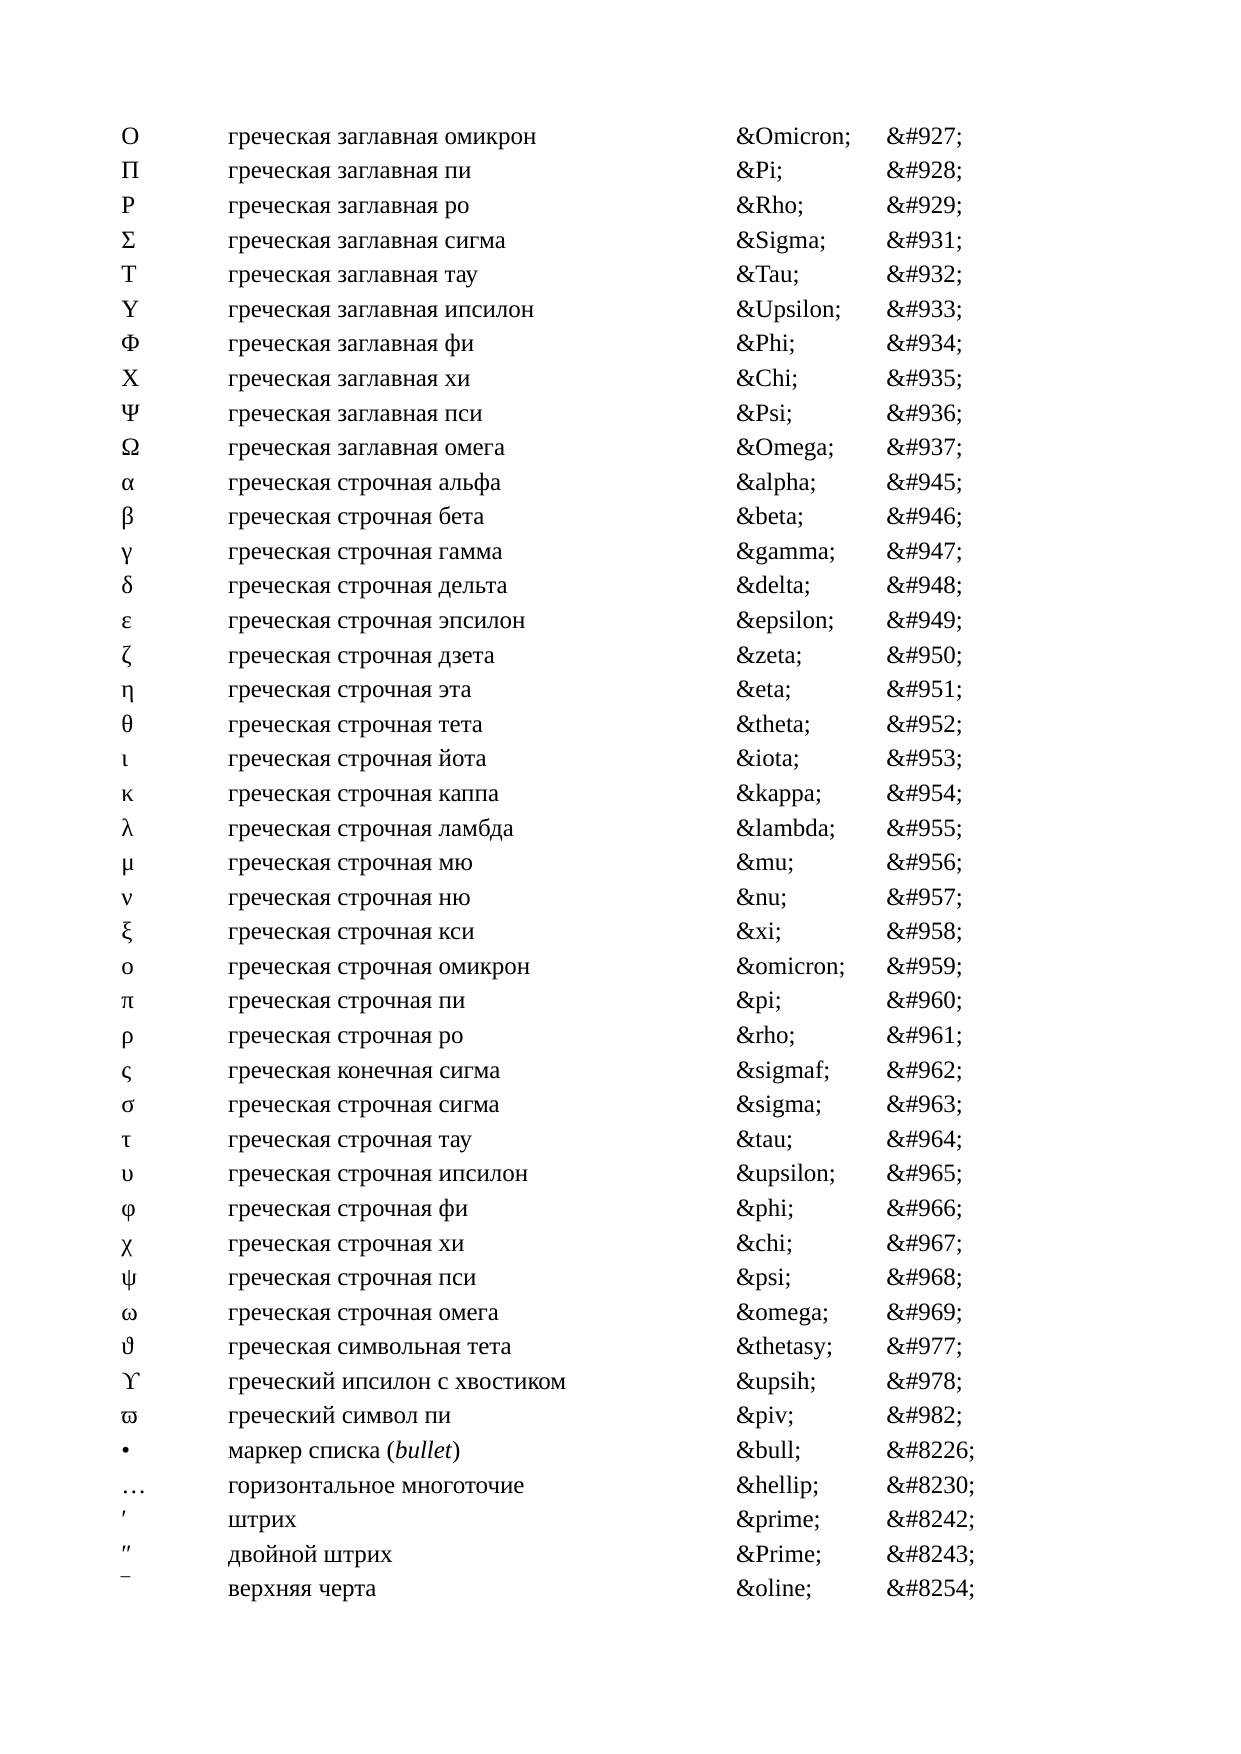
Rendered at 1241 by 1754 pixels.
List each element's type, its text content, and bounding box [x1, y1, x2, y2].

table_cell &Tau; [733, 256, 883, 291]
table_cell &#955; [883, 810, 993, 844]
table_cell греческая заглавная сигма [225, 222, 733, 256]
table_cell &iota; [733, 741, 883, 775]
table_cell греческая строчная эта [225, 671, 733, 706]
table_cell &#977; [883, 1329, 993, 1363]
table_cell &alpha; [733, 464, 883, 498]
table_cell &prime; [733, 1501, 883, 1536]
table_cell ι [118, 741, 225, 775]
table_cell греческая заглавная хи [225, 360, 733, 395]
table_cell &#948; [883, 568, 993, 602]
table_cell греческий символ пи [225, 1398, 733, 1432]
table_cell χ [118, 1225, 225, 1259]
table_cell греческая заглавная ипсилон [225, 291, 733, 326]
table_cell греческая заглавная омега [225, 429, 733, 464]
table_cell &delta; [733, 568, 883, 602]
table_cell &piv; [733, 1398, 883, 1432]
table_cell &#969; [883, 1294, 993, 1328]
table_cell греческая заглавная омикрон [225, 118, 733, 153]
table_cell &beta; [733, 499, 883, 533]
table_cell греческая строчная альфа [225, 464, 733, 498]
table_cell &tau; [733, 1121, 883, 1156]
table_cell &upsilon; [733, 1156, 883, 1190]
table_cell греческая строчная дзета [225, 637, 733, 671]
table_cell &#8243; [883, 1536, 993, 1571]
table_cell Ρ [118, 187, 225, 222]
table_cell &#962; [883, 1052, 993, 1086]
table_cell &#966; [883, 1190, 993, 1225]
table_cell &#954; [883, 775, 993, 810]
table_cell &#929; [883, 187, 993, 222]
table_cell &eta; [733, 671, 883, 706]
table_cell &#935; [883, 360, 993, 395]
table_cell ψ [118, 1259, 225, 1294]
table_cell • [118, 1432, 225, 1467]
table_cell &#8230; [883, 1467, 993, 1501]
table_cell &xi; [733, 914, 883, 948]
table_cell μ [118, 844, 225, 879]
table_cell &omicron; [733, 948, 883, 983]
table_cell &#968; [883, 1259, 993, 1294]
table_cell δ [118, 568, 225, 602]
table_cell &#951; [883, 671, 993, 706]
table_cell греческий ипсилон с хвостиком [225, 1363, 733, 1398]
table_cell &theta; [733, 706, 883, 741]
table_cell греческая строчная ро [225, 1017, 733, 1052]
table_cell греческая заглавная пси [225, 395, 733, 429]
table_cell &#950; [883, 637, 993, 671]
table_cell &#963; [883, 1086, 993, 1121]
table_cell Π [118, 153, 225, 187]
table_cell α [118, 464, 225, 498]
table_cell &#982; [883, 1398, 993, 1432]
table_cell &phi; [733, 1190, 883, 1225]
table_cell ϖ [118, 1398, 225, 1432]
table_cell &nu; [733, 879, 883, 913]
table_cell &sigmaf; [733, 1052, 883, 1086]
table_cell греческая строчная гамма [225, 533, 733, 568]
table_cell греческая строчная каппа [225, 775, 733, 810]
table_cell &epsilon; [733, 602, 883, 637]
table_cell ξ [118, 914, 225, 948]
table_cell &gamma; [733, 533, 883, 568]
table_cell λ [118, 810, 225, 844]
table_cell Υ [118, 291, 225, 326]
table_cell &Omicron; [733, 118, 883, 153]
table_cell θ [118, 706, 225, 741]
table_cell Ω [118, 429, 225, 464]
table_cell греческая строчная пи [225, 983, 733, 1017]
table_cell ε [118, 602, 225, 637]
table_cell &Chi; [733, 360, 883, 395]
table_cell &Upsilon; [733, 291, 883, 326]
table_cell ϑ [118, 1329, 225, 1363]
table_cell &#949; [883, 602, 993, 637]
table_cell &sigma; [733, 1086, 883, 1121]
table_cell греческая строчная пси [225, 1259, 733, 1294]
table_cell β [118, 499, 225, 533]
table_cell π [118, 983, 225, 1017]
table_cell маркер списка (bullet) [225, 1432, 733, 1467]
table_cell &#936; [883, 395, 993, 429]
table_cell &Prime; [733, 1536, 883, 1571]
table_cell горизонтальное многоточие [225, 1467, 733, 1501]
table_cell γ [118, 533, 225, 568]
table_cell &#931; [883, 222, 993, 256]
table_cell Φ [118, 326, 225, 360]
table_cell &#967; [883, 1225, 993, 1259]
table_cell двойной штрих [225, 1536, 733, 1571]
table_cell верхняя черта [225, 1571, 733, 1605]
table_cell &#956; [883, 844, 993, 879]
table_cell ‾ [118, 1571, 225, 1605]
table_cell &#953; [883, 741, 993, 775]
table_cell греческая строчная дельта [225, 568, 733, 602]
table_cell &hellip; [733, 1467, 883, 1501]
table_cell ″ [118, 1536, 225, 1571]
table_cell греческая строчная сигма [225, 1086, 733, 1121]
table_cell &Rho; [733, 187, 883, 222]
table_cell &#8226; [883, 1432, 993, 1467]
table_cell греческая заглавная тау [225, 256, 733, 291]
table_cell η [118, 671, 225, 706]
table_cell греческая строчная ламбда [225, 810, 733, 844]
table_cell τ [118, 1121, 225, 1156]
table_cell Σ [118, 222, 225, 256]
table_cell &Psi; [733, 395, 883, 429]
table_cell &bull; [733, 1432, 883, 1467]
table_cell &#965; [883, 1156, 993, 1190]
table_cell греческая строчная бета [225, 499, 733, 533]
table_cell ρ [118, 1017, 225, 1052]
table_cell греческая строчная мю [225, 844, 733, 879]
table_cell греческая строчная хи [225, 1225, 733, 1259]
table_cell &#933; [883, 291, 993, 326]
table_cell &#961; [883, 1017, 993, 1052]
table_cell ς [118, 1052, 225, 1086]
table_cell &#957; [883, 879, 993, 913]
table_cell φ [118, 1190, 225, 1225]
table_cell &#937; [883, 429, 993, 464]
table_cell &#947; [883, 533, 993, 568]
table_cell греческая строчная кси [225, 914, 733, 948]
table_cell υ [118, 1156, 225, 1190]
table_cell &#945; [883, 464, 993, 498]
table_cell &omega; [733, 1294, 883, 1328]
table_cell &pi; [733, 983, 883, 1017]
table_cell σ [118, 1086, 225, 1121]
table_cell &#932; [883, 256, 993, 291]
table_cell &#946; [883, 499, 993, 533]
table_cell &Sigma; [733, 222, 883, 256]
table_cell &#8242; [883, 1501, 993, 1536]
table_cell греческая строчная тау [225, 1121, 733, 1156]
table_cell греческая строчная йота [225, 741, 733, 775]
table_cell &#978; [883, 1363, 993, 1398]
table_cell &#8254; [883, 1571, 993, 1605]
table_cell &#959; [883, 948, 993, 983]
table_cell Τ [118, 256, 225, 291]
table_cell &#934; [883, 326, 993, 360]
table_cell &#960; [883, 983, 993, 1017]
table_cell &oline; [733, 1571, 883, 1605]
table_cell &upsih; [733, 1363, 883, 1398]
table_cell &mu; [733, 844, 883, 879]
table_cell &#928; [883, 153, 993, 187]
table_cell ω [118, 1294, 225, 1328]
table_cell Ψ [118, 395, 225, 429]
table_cell &lambda; [733, 810, 883, 844]
table_cell &#927; [883, 118, 993, 153]
table_cell &Phi; [733, 326, 883, 360]
table_cell ζ [118, 637, 225, 671]
table_cell ν [118, 879, 225, 913]
table_cell штрих [225, 1501, 733, 1536]
table_cell &psi; [733, 1259, 883, 1294]
table_cell греческая строчная омикрон [225, 948, 733, 983]
table_cell Χ [118, 360, 225, 395]
table_cell &#964; [883, 1121, 993, 1156]
table_cell … [118, 1467, 225, 1501]
table_cell греческая заглавная ро [225, 187, 733, 222]
table_cell греческая строчная фи [225, 1190, 733, 1225]
table_cell &#952; [883, 706, 993, 741]
table_cell &zeta; [733, 637, 883, 671]
table_cell Ο [118, 118, 225, 153]
table_cell ο [118, 948, 225, 983]
table_cell греческая заглавная пи [225, 153, 733, 187]
table_cell ϒ [118, 1363, 225, 1398]
table_cell &Pi; [733, 153, 883, 187]
table_cell греческая строчная тета [225, 706, 733, 741]
table_cell ′ [118, 1501, 225, 1536]
table_cell &Omega; [733, 429, 883, 464]
table_cell &chi; [733, 1225, 883, 1259]
table_cell &rho; [733, 1017, 883, 1052]
table_cell &#958; [883, 914, 993, 948]
table_cell греческая символьная тета [225, 1329, 733, 1363]
table_cell греческая строчная ипсилон [225, 1156, 733, 1190]
table_cell греческая конечная сигма [225, 1052, 733, 1086]
table_cell греческая строчная эпсилон [225, 602, 733, 637]
table_cell греческая заглавная фи [225, 326, 733, 360]
table_cell &kappa; [733, 775, 883, 810]
table_cell греческая строчная омега [225, 1294, 733, 1328]
table_cell &thetasy; [733, 1329, 883, 1363]
table_cell греческая строчная ню [225, 879, 733, 913]
table_cell κ [118, 775, 225, 810]
